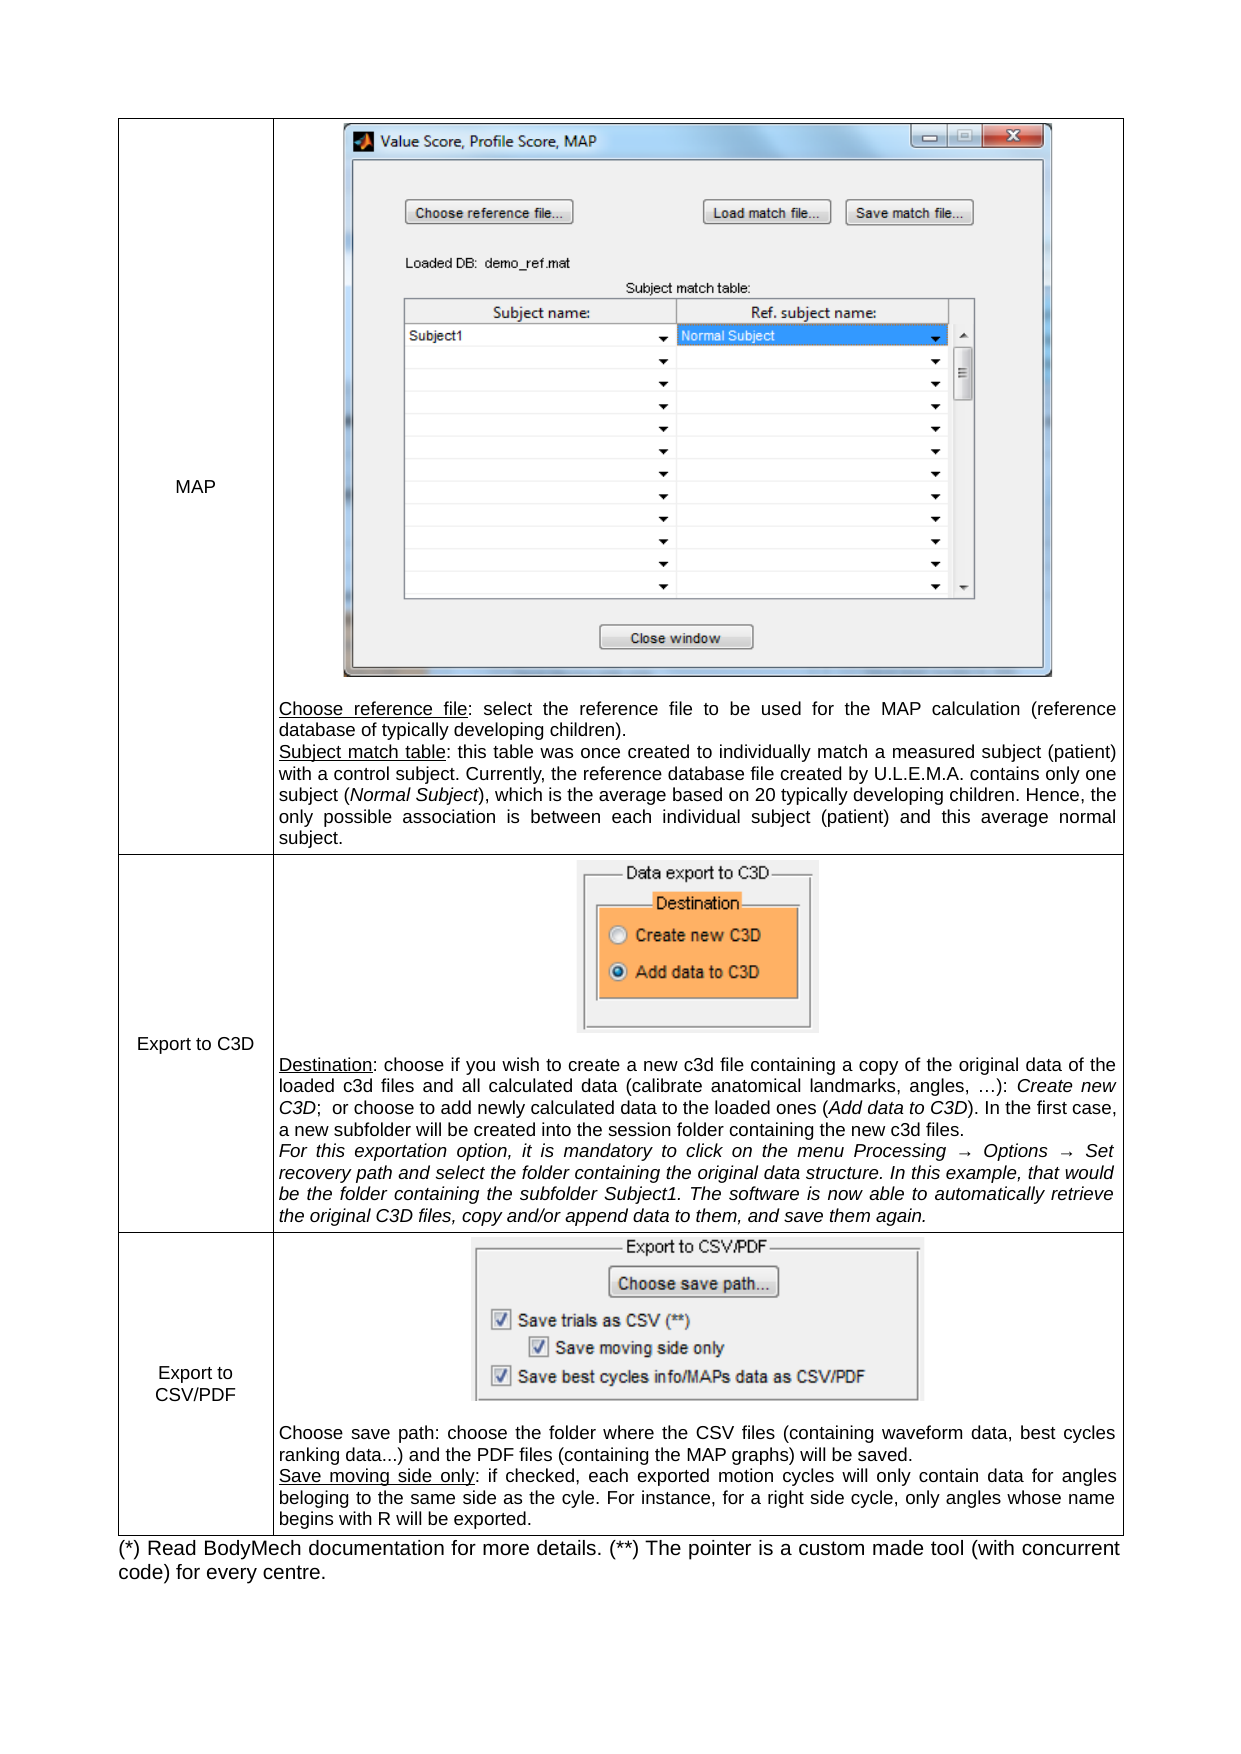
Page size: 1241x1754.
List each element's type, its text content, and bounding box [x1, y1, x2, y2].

table_cell Choose save path: choose the folder where the CSV files (containing waveform data, best cycles ranking data...) and the PDF files (containing the MAP graphs) will be saved. Save moving side only: if checked, each exported motion cycles will only contain data for angles beloging to the same side as the cyle. For instance, for a right side cycle, only angles whose name begins with R will be exported. [274, 1233, 1123, 1535]
picture [343, 123, 1053, 677]
text (*) Read BodyMech documentation for more details. (**) The pointer is a custom made tool (with concurrent code) for every centre. [118, 1536, 1122, 1583]
table_cell Export to C3D [119, 855, 273, 1232]
table_cell Export to CSV/PDF [119, 1233, 273, 1535]
table_cell Choose reference file: select the reference file to be used for the MAP calculation (reference database of typically developing children). Subject match table: this table was once created to individually match a measured subject (patient) with a control subject. Currently, the reference database file created by U.L.E.M.A. contains only one subject (Normal Subject), which is the average based on 20 typically developing children. Hence, the only possible association is between each individual subject (patient) and this average normal subject. [274, 119, 1123, 854]
table_cell MAP [119, 119, 273, 854]
table_cell Destination: choose if you wish to create a new c3d file containing a copy of the original data of the loaded c3d files and all calculated data (calibrate anatomical landmarks, angles, …): Create new C3D; or choose to add newly calculated data to the loaded ones (Add data to C3D). In the first case, a new subfolder will be created into the session folder containing the new c3d files. For this exportation option, it is mandatory to click on the menu Processing → Options → Set recovery path and select the folder containing the original data structure. In this example, that would be the folder containing the subfolder Subject1. The software is now able to automatically retrieve the original C3D files, copy and/or append data to them, and save them again. [274, 855, 1123, 1232]
